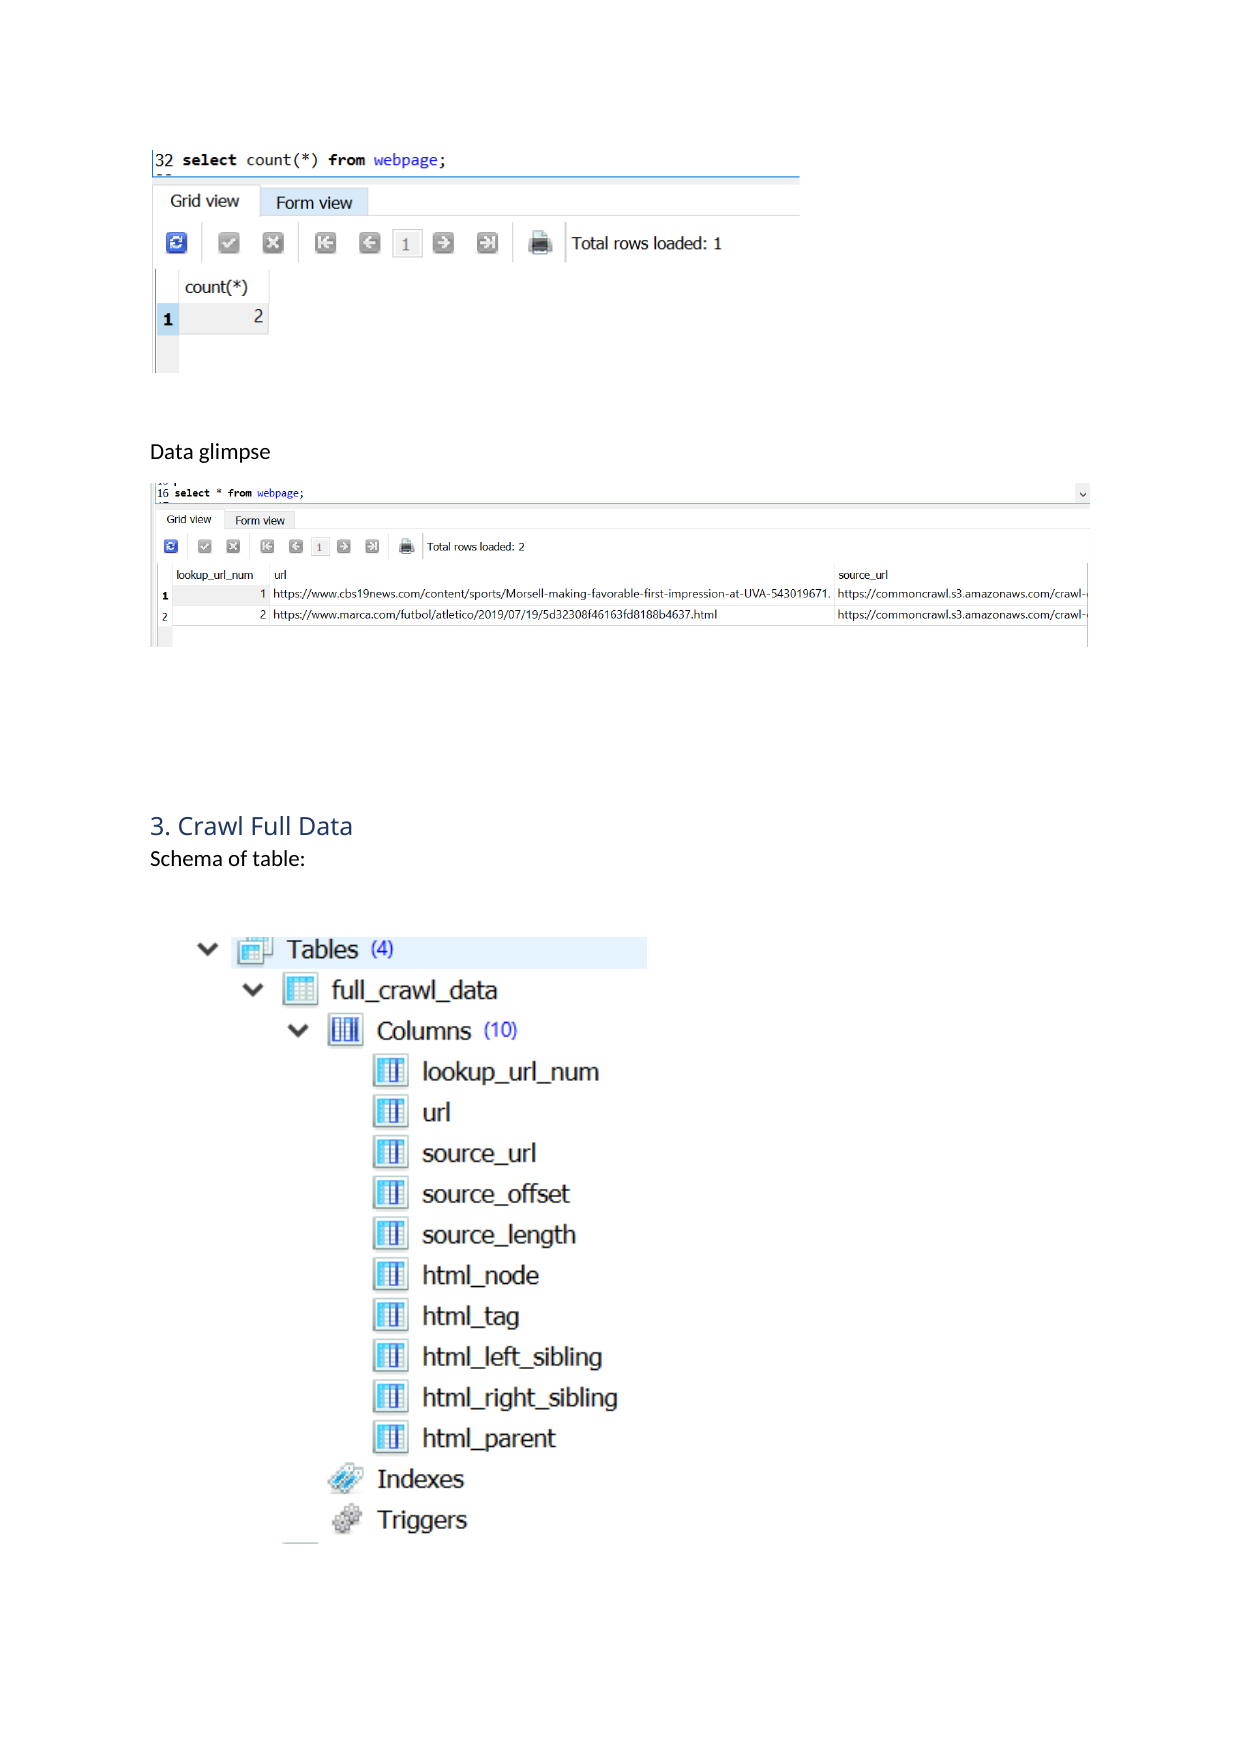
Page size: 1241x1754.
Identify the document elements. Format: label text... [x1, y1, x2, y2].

text Schema of table: [150, 844, 1090, 872]
subtitle 3. Crawl Full Data [150, 808, 1090, 842]
text Data glimpse [150, 437, 1090, 465]
